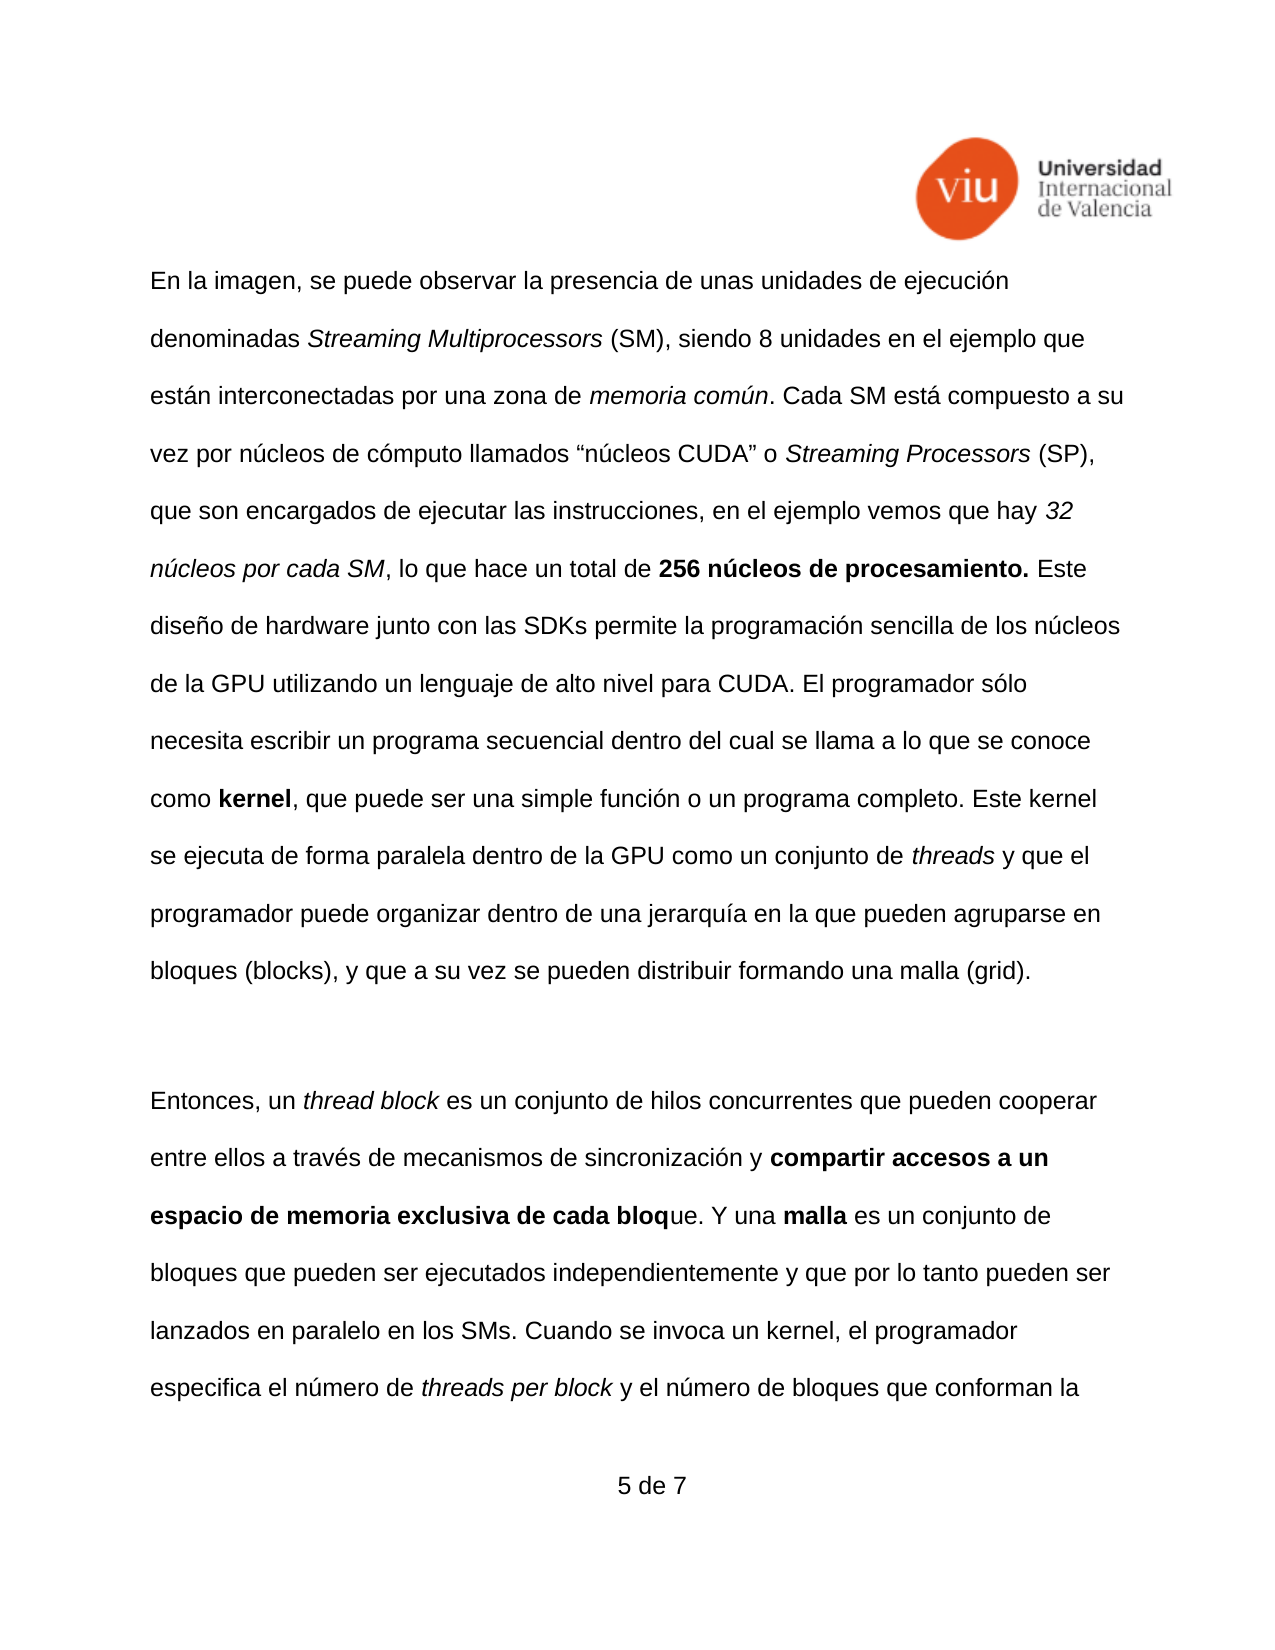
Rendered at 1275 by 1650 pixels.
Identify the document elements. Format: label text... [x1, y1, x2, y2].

text En la imagen, se puede observar la presencia de unas unidades de ejecución denominadas Streaming Multiprocessors (SM), siendo 8 unidades en el ejemplo que están interconectadas por una zona de memoria común. Cada SM está compuesto a su vez por núcleos de cómputo llamados “núcleos CUDA” o Streaming Processors (SP), que son encargados de ejecutar las instrucciones, en el ejemplo vemos que hay 32 núcleos por cada SM, lo que hace un total de 256 núcleos de procesamiento. Este diseño de hardware junto con las SDKs permite la programación sencilla de los núcleos de la GPU utilizando un lenguaje de alto nivel para CUDA. El programador sólo necesita escribir un programa secuencial dentro del cual se llama a lo que se conoce como kernel, que puede ser una simple función o un programa completo. Este kernel se ejecuta de forma paralela dentro de la GPU como un conjunto de threads y que el programador puede organizar dentro de una jerarquía en la que pueden agruparse en bloques (blocks), y que a su vez se pueden distribuir formando una malla (grid). [150, 266, 1125, 985]
text entre ellos a través de mecanismos de sincronización y compartir accesos a un espacio de memoria exclusiva de cada bloque. Y una malla es un conjunto de bloques que pueden ser ejecutados independientemente y que por lo tanto pueden ser lanzados en paralelo en los SMs. Cuando se invoca un kernel, el programador especifica el número de threads per block y el número de bloques que conforman la [150, 1143, 1125, 1402]
picture [913, 134, 1175, 245]
text Entonces, un thread block es un conjunto de hilos concurrentes que pueden cooperar [150, 1086, 1125, 1114]
